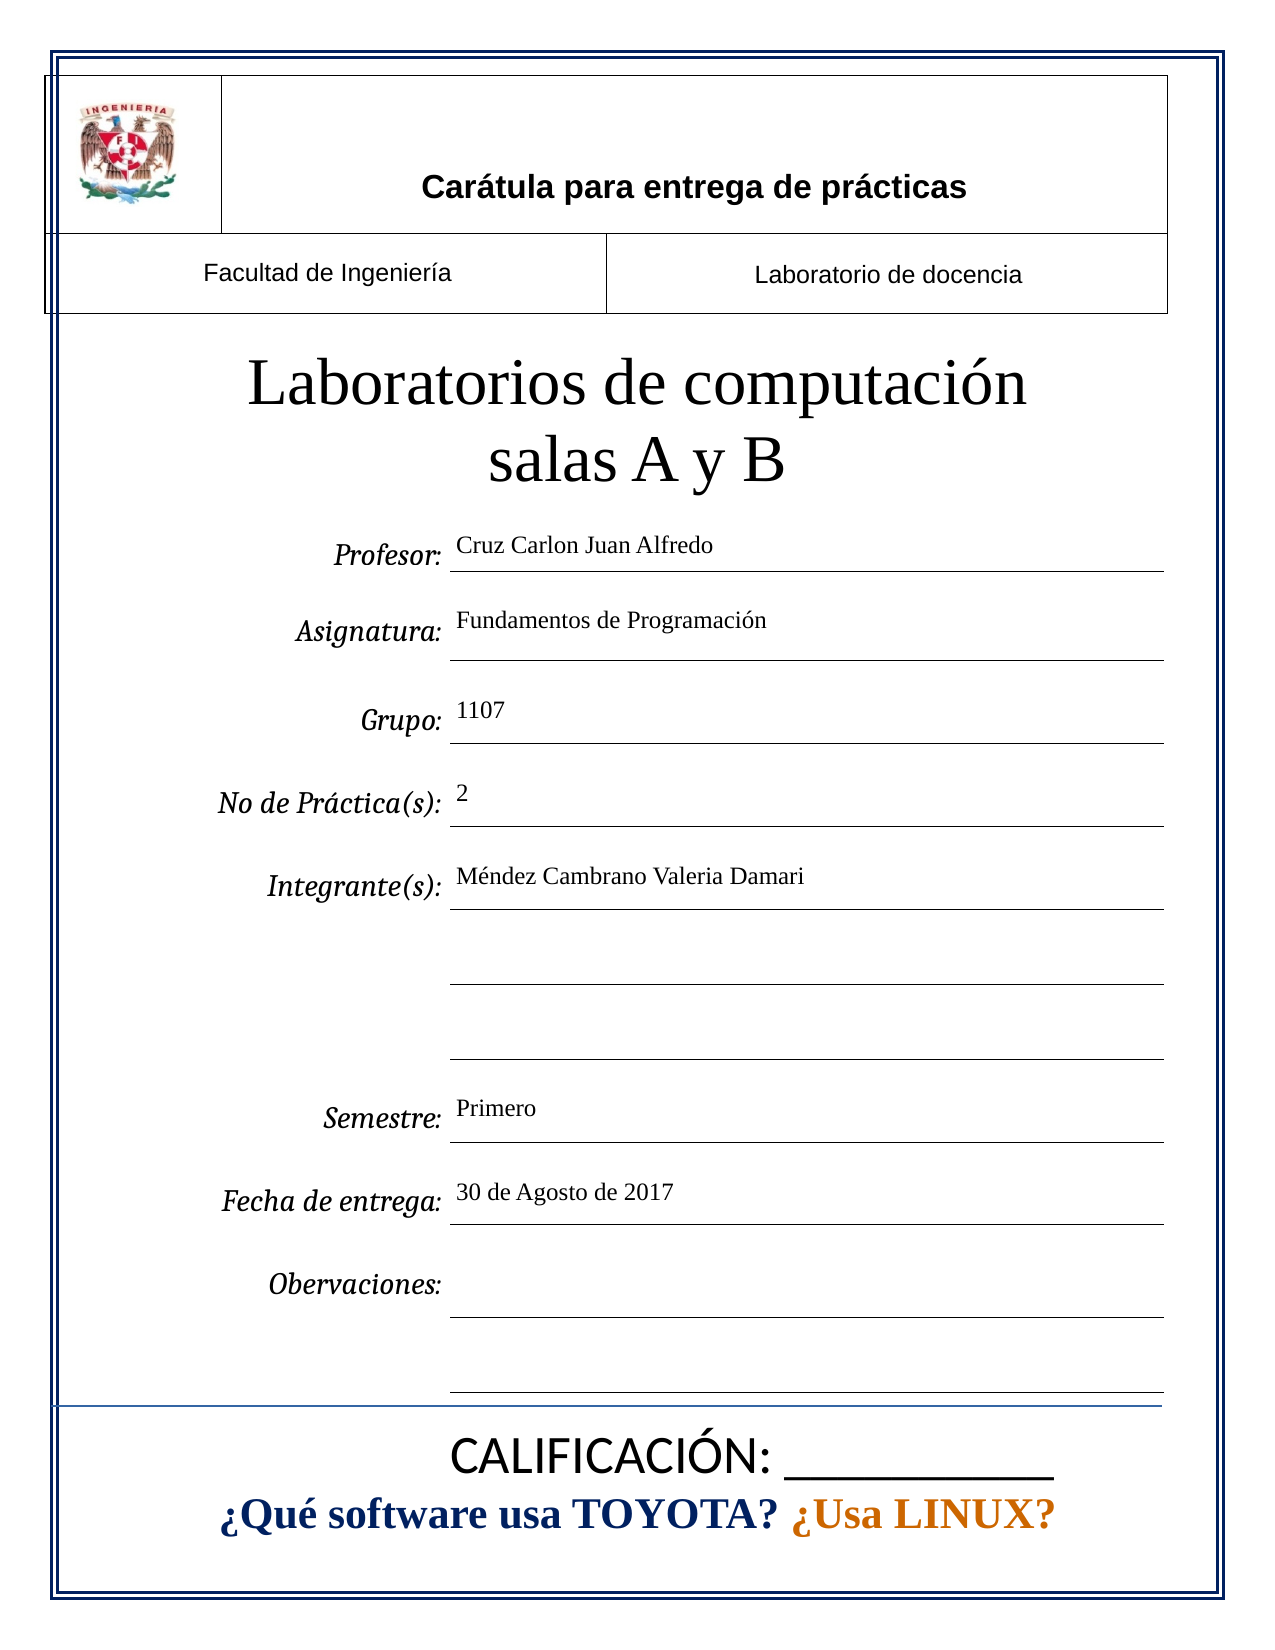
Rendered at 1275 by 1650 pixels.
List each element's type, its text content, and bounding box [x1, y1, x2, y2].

table_header Cruz Carlon Juan Alfredo [450, 496, 1164, 571]
table_cell 30 de Agosto de 2017 [450, 1143, 1164, 1224]
text salas A y B [75, 419, 1200, 496]
table_cell Fecha de entrega: [75, 1142, 450, 1224]
table_cell [75, 984, 450, 1058]
table_header Profesor: [75, 496, 450, 571]
table_cell Integrante(s): [75, 826, 450, 908]
table_cell [75, 909, 450, 983]
table_cell [75, 1317, 450, 1392]
table_header [59, 76, 221, 233]
table_cell Laboratorio de docencia [607, 234, 1167, 312]
table_cell Asignatura: [75, 571, 450, 660]
text ¿Qué software usa TOYOTA? ¿Usa LINUX? [75, 1487, 1200, 1538]
table_cell 1107 [450, 661, 1164, 743]
table_cell Primero [450, 1060, 1164, 1142]
table_header [46, 76, 50, 233]
table_header Carátula para entrega de prácticas [222, 76, 1167, 233]
table_cell [450, 1225, 1164, 1317]
table_cell Fundamentos de Programación [450, 572, 1164, 660]
text CALIFICACIÓN: __________ [75, 1421, 1200, 1487]
table_cell [450, 985, 1164, 1058]
table_cell Semestre: [75, 1059, 450, 1142]
table_cell 2 [450, 744, 1164, 826]
table_cell Facultad de Ingeniería [59, 234, 606, 312]
table_cell Obervaciones: [75, 1224, 450, 1317]
table_cell [450, 1318, 1164, 1392]
table_cell [450, 910, 1164, 983]
text Laboratorios de computación [75, 342, 1200, 419]
table_cell Grupo: [75, 660, 450, 743]
table_cell No de Práctica(s): [75, 743, 450, 826]
table_cell Méndez Cambrano Valeria Damari [450, 827, 1164, 908]
